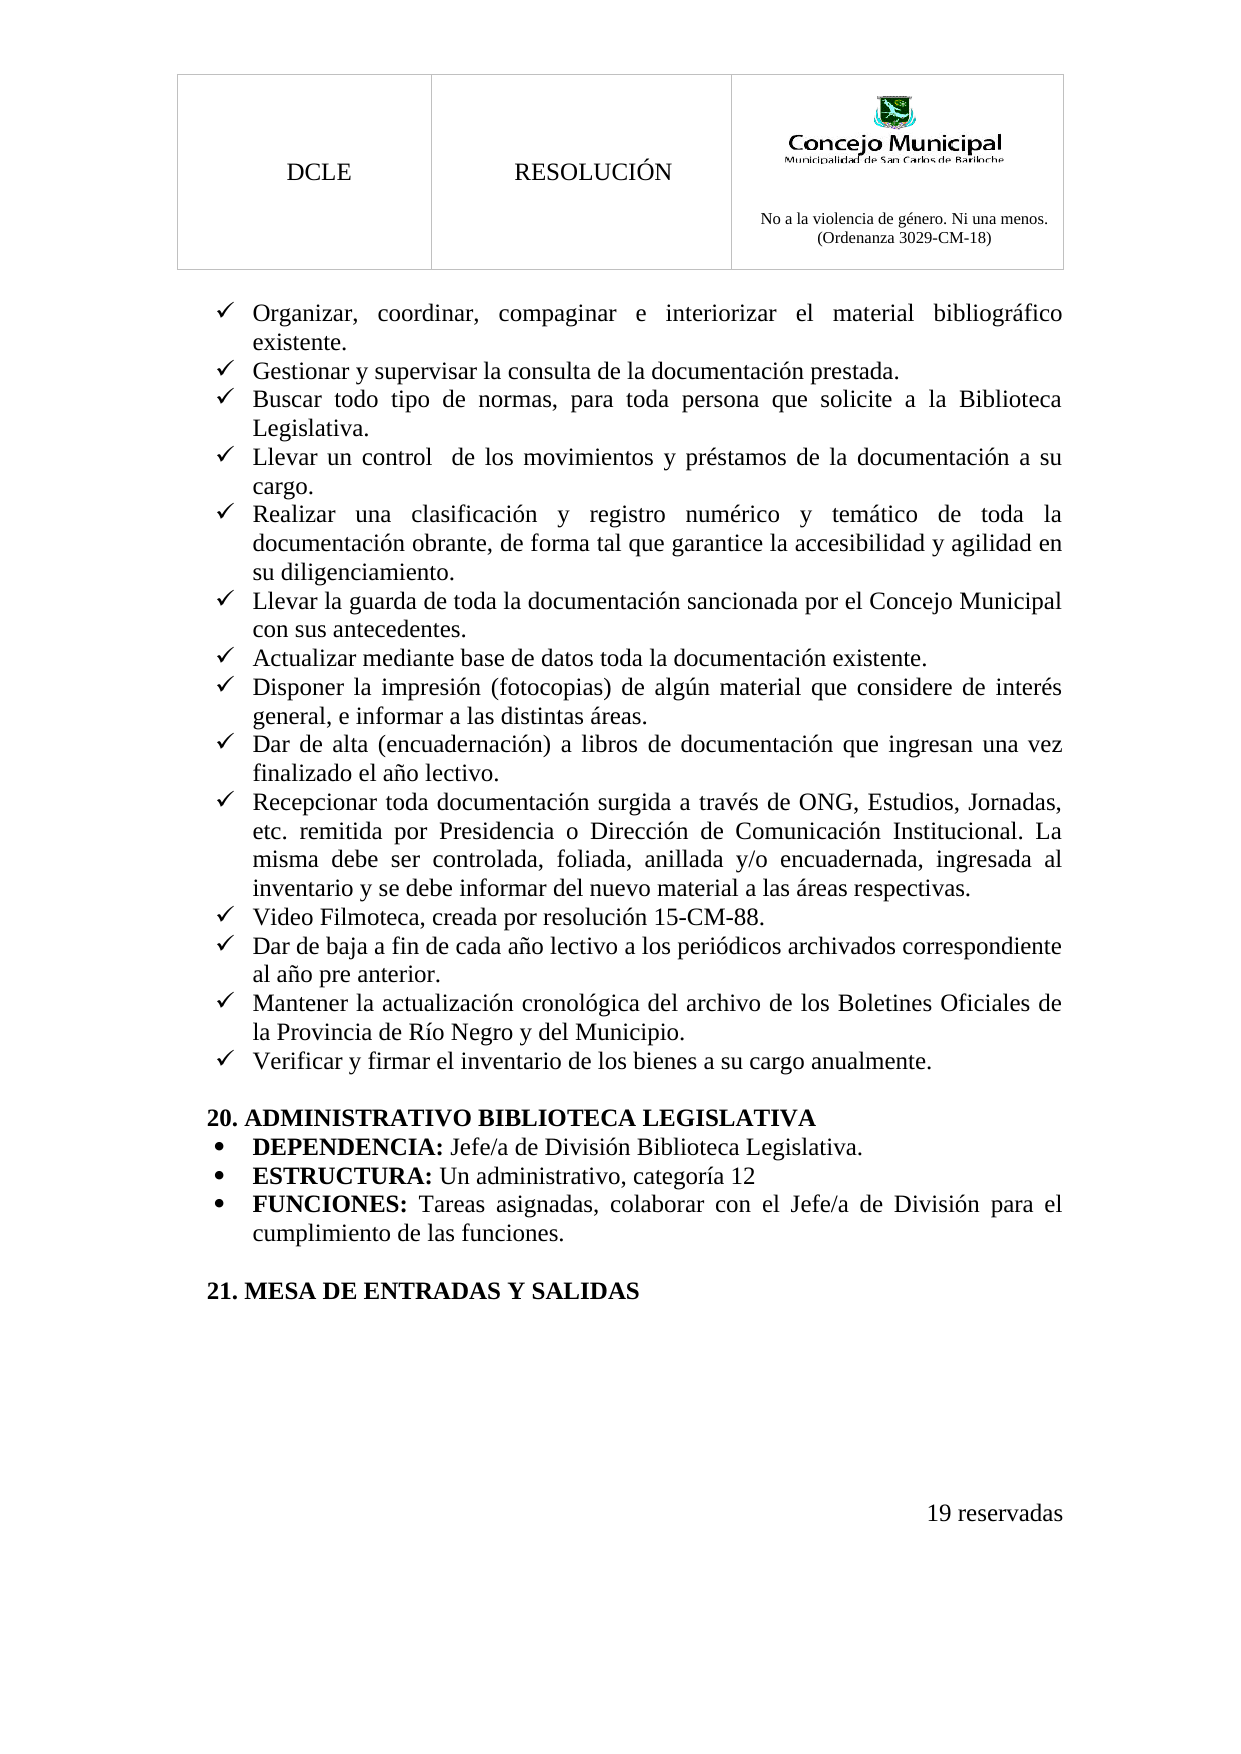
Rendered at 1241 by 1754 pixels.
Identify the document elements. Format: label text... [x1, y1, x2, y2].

list Organizar, coordinar, compaginar e interiorizar el material bibliográfico existente. [215, 298, 1063, 356]
list Buscar todo tipo de normas, para toda persona que solicite a la Biblioteca Legislativa. [215, 384, 1063, 442]
list DEPENDENCIA: Jefe/a de División Biblioteca Legislativa. [215, 1132, 1063, 1161]
list ESTRUCTURA: Un administrativo, categoría 12 [215, 1161, 1063, 1189]
list Dar de baja a fin de cada año lectivo a los periódicos archivados correspondiente al año pre anterior. [215, 931, 1063, 988]
list Video Filmoteca, creada por resolución 15-CM-88. [215, 902, 1063, 931]
list Mantener la actualización cronológica del archivo de los Boletines Oficiales de la Provincia de Río Negro y del Municipio. [215, 988, 1063, 1046]
list Realizar una clasificación y registro numérico y temático de toda la documentación obrante, de forma tal que garantice la accesibilidad y agilidad en su diligenciamiento. [215, 499, 1063, 586]
list Actualizar mediante base de datos toda la documentación existente. [215, 643, 1063, 672]
list Gestionar y supervisar la consulta de la documentación prestada. [215, 356, 1063, 384]
list Llevar un control de los movimientos y préstamos de la documentación a su cargo. [215, 442, 1063, 499]
list Llevar la guarda de toda la documentación sancionada por el Concejo Municipal con sus antecedentes. [215, 586, 1063, 643]
list Recepcionar toda documentación surgida a través de ONG, Estudios, Jornadas, etc. remitida por Presidencia o Dirección de Comunicación Institucional. La misma debe ser controlada, foliada, anillada y/o encuadernada, ingresada al inventario y se debe informar del nuevo material a las áreas respectivas. [215, 787, 1063, 902]
list Disponer la impresión (fotocopias) de algún material que considere de interés general, e informar a las distintas áreas. [215, 672, 1063, 729]
list FUNCIONES: Tareas asignadas, colaborar con el Jefe/a de División para el cumplimiento de las funciones. [215, 1189, 1063, 1247]
text 21. MESA DE ENTRADAS Y SALIDAS [177, 1276, 1063, 1304]
list Dar de alta (encuadernación) a libros de documentación que ingresan una vez finalizado el año lectivo. [215, 729, 1063, 787]
list Verificar y firmar el inventario de los bienes a su cargo anualmente. [215, 1046, 1063, 1074]
text 20. ADMINISTRATIVO BIBLIOTECA LEGISLATIVA [177, 1103, 1063, 1132]
